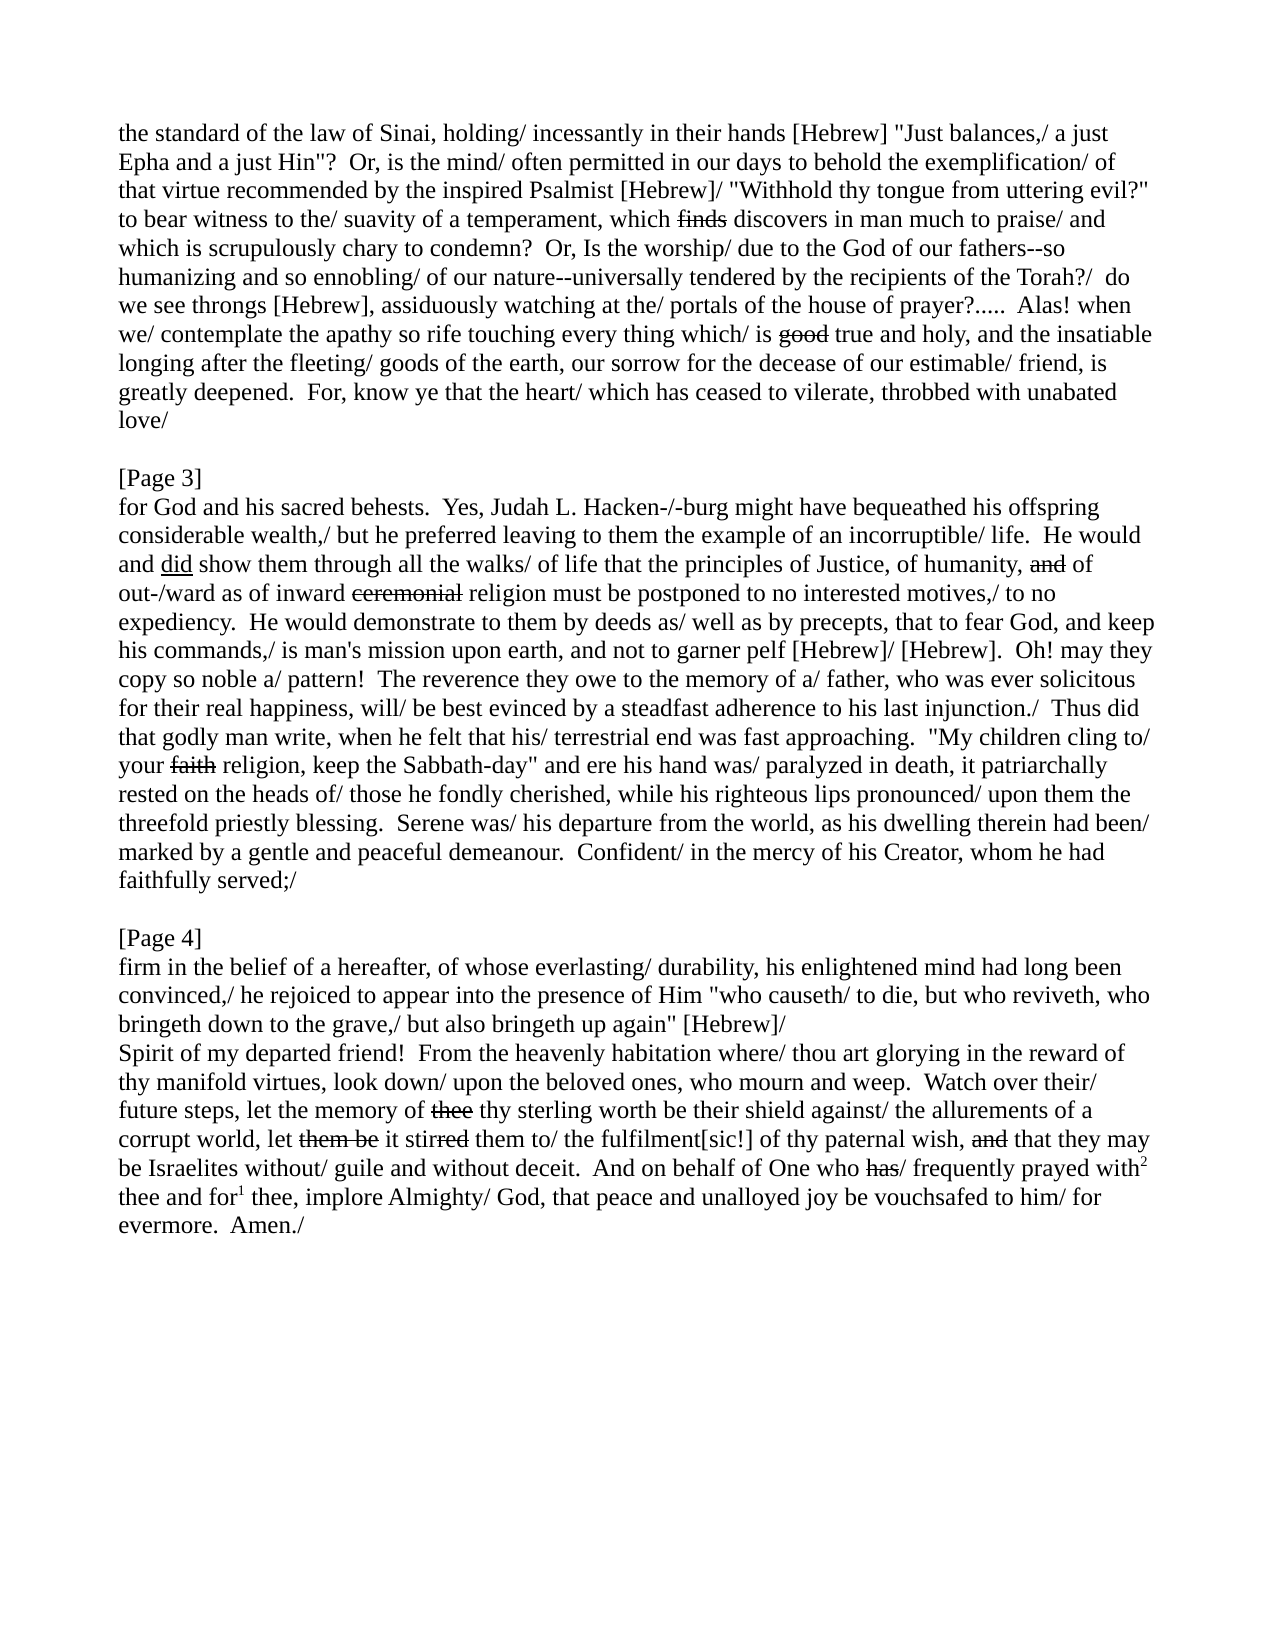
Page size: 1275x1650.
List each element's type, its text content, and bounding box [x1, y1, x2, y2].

text firm in the belief of a hereafter, of whose everlasting/ durability, his enlightened mind had long been convinced,/ he rejoiced to appear into the presence of Him "who causeth/ to die, but who reviveth, who bringeth down to the grave,/ but also bringeth up again" [Hebrew]/ [118, 952, 1157, 1038]
text [Page 3] [118, 463, 1157, 492]
text [Page 4] [118, 923, 1157, 952]
text for God and his sacred behests. Yes, Judah L. Hacken-/-burg might have bequeathed his offspring considerable wealth,/ but he preferred leaving to them the example of an incorruptible/ life. He would and did show them through all the walks/ of life that the principles of Justice, of humanity, and of out-/ward as of inward ceremonial religion must be postponed to no interested motives,/ to no expediency. He would demonstrate to them by deeds as/ well as by precepts, that to fear God, and keep his commands,/ is man's mission upon earth, and not to garner pelf [Hebrew]/ [Hebrew]. Oh! may they copy so noble a/ pattern! The reverence they owe to the memory of a/ father, who was ever solicitous for their real happiness, will/ be best evinced by a steadfast adherence to his last injunction./ Thus did that godly man write, when he felt that his/ terrestrial end was fast approaching. "My children cling to/ your faith religion, keep the Sabbath-day" and ere his hand was/ paralyzed in death, it patriarchally rested on the heads of/ those he fondly cherished, while his righteous lips pronounced/ upon them the threefold priestly blessing. Serene was/ his departure from the world, as his dwelling therein had been/ marked by a gentle and peaceful demeanour. Confident/ in the mercy of his Creator, whom he had faithfully served;/ [118, 492, 1157, 894]
text the standard of the law of Sinai, holding/ incessantly in their hands [Hebrew] "Just balances,/ a just Epha and a just Hin"? Or, is the mind/ often permitted in our days to behold the exemplification/ of that virtue recommended by the inspired Psalmist [Hebrew]/ "Withhold thy tongue from uttering evil?" to bear witness to the/ suavity of a temperament, which finds discovers in man much to praise/ and which is scrupulously chary to condemn? Or, Is the worship/ due to the God of our fathers--so humanizing and so ennobling/ of our nature--universally tendered by the recipients of the Torah?/ do we see throngs [Hebrew], assiduously watching at the/ portals of the house of prayer?..... Alas! when we/ contemplate the apathy so rife touching every thing which/ is good true and holy, and the insatiable longing after the fleeting/ goods of the earth, our sorrow for the decease of our estimable/ friend, is greatly deepened. For, know ye that the heart/ which has ceased to vilerate, throbbed with unabated love/ [118, 118, 1157, 434]
text Spirit of my departed friend! From the heavenly habitation where/ thou art glorying in the reward of thy manifold virtues, look down/ upon the beloved ones, who mourn and weep. Watch over their/ future steps, let the memory of thee thy sterling worth be their shield against/ the allurements of a corrupt world, let them be it stirred them to/ the fulfilment[sic!] of thy paternal wish, and that they may be Israelites without/ guile and without deceit. And on behalf of One who has/ frequently prayed with2 thee and for1 thee, implore Almighty/ God, that peace and unalloyed joy be vouchsafed to him/ for evermore. Amen./ [118, 1038, 1157, 1239]
